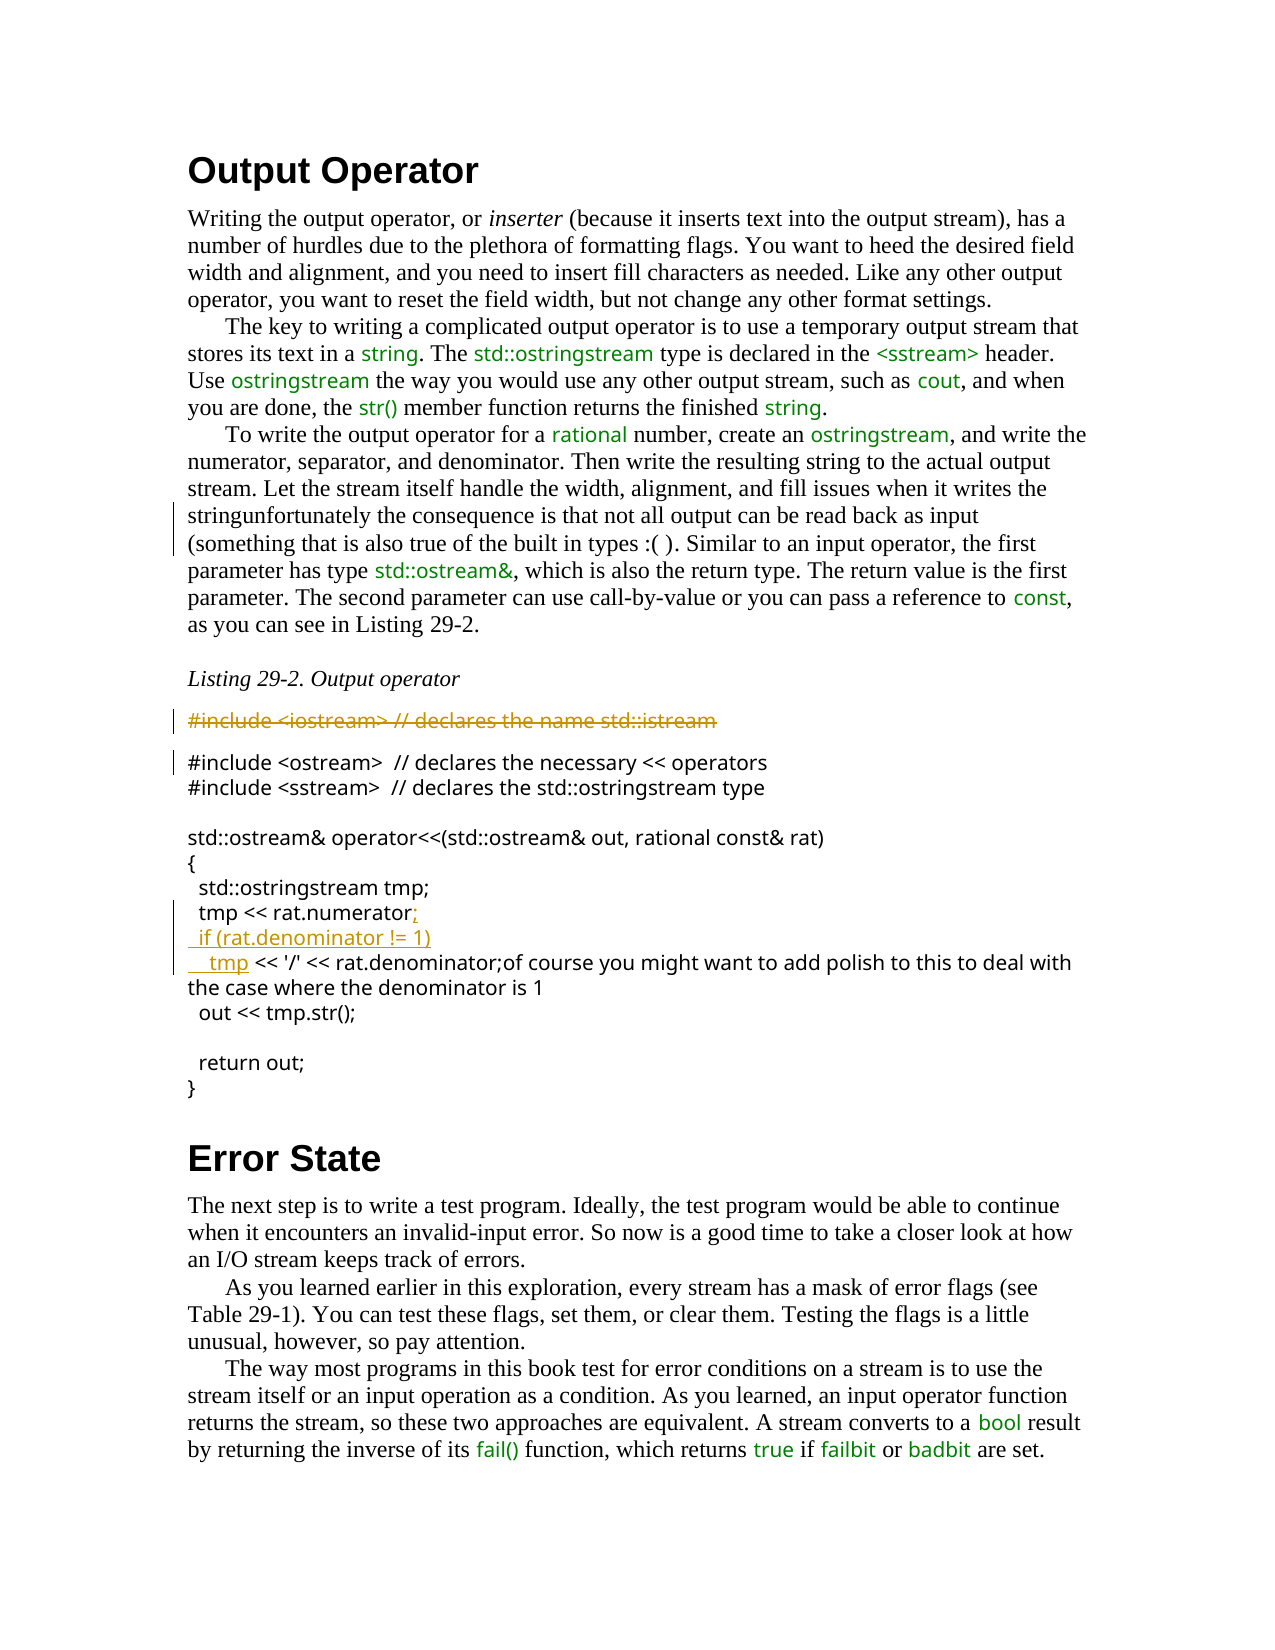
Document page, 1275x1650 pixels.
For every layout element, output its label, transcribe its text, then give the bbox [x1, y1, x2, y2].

text #include <ostream> // declares the necessary << operators [187, 708, 1072, 775]
text tmp << rat.numerator; [187, 900, 1072, 925]
text return out; [187, 1050, 1072, 1075]
text Listing 29-2. Output operator [187, 663, 1087, 692]
text if (rat.denominator != 1) [187, 925, 1072, 950]
text tmp << '/' << rat.denominator;of course you might want to add polish to this to deal with the case where the denominator is 1 [187, 950, 1072, 1000]
text The next step is to write a test program. Ideally, the test program would be able to continue when it encounters an invalid-input error. So now is a good time to take a closer look at how an I/O stream keeps track of errors. [187, 1192, 1087, 1273]
subtitle Output Operator [187, 150, 1087, 192]
text To write the output operator for a rational number, create an ostringstream, and write the numerator, separator, and denominator. Then write the resulting string to the actual output stream. Let the stream itself handle the width, alignment, and fill issues when it writes the stringunfortunately the consequence is that not all output can be read back as input (something that is also true of the built in types :( ). Similar to an input operator, the first parameter has type std::ostream&, which is also the return type. The return value is the first parameter. The second parameter can use call-by-value or you can pass a reference to const, as you can see in Listing 29-2. [187, 421, 1087, 638]
text #include <sstream> // declares the std::ostringstream type [187, 775, 1072, 800]
text { [187, 850, 1072, 875]
text out << tmp.str(); [187, 1000, 1072, 1025]
text The key to writing a complicated output operator is to use a temporary output stream that stores its text in a string. The std::ostringstream type is declared in the <sstream> header. Use ostringstream the way you would use any other output stream, such as cout, and when you are done, the str() member function returns the finished string. [187, 313, 1087, 421]
text As you learned earlier in this exploration, every stream has a mask of error flags (see Table 29-1). You can test these flags, set them, or clear them. Testing the flags is a little unusual, however, so pay attention. [187, 1273, 1087, 1354]
text } [187, 1075, 1072, 1100]
text The way most programs in this book test for error conditions on a stream is to use the stream itself or an input operation as a condition. As you learned, an input operator function returns the stream, so these two approaches are equivalent. A stream converts to a bool result by returning the inverse of its fail() function, which returns true if failbit or badbit are set. [187, 1354, 1087, 1463]
text std::ostream& operator<<(std::ostream& out, rational const& rat) [187, 825, 1072, 850]
text Writing the output operator, or inserter (because it inserts text into the output stream), has a number of hurdles due to the plethora of formatting flags. You want to heed the desired field width and alignment, and you need to insert fill characters as needed. Like any other output operator, you want to reset the field width, but not change any other format settings. [187, 204, 1087, 313]
subtitle Error State [187, 1138, 1087, 1179]
text std::ostringstream tmp; [187, 875, 1072, 900]
